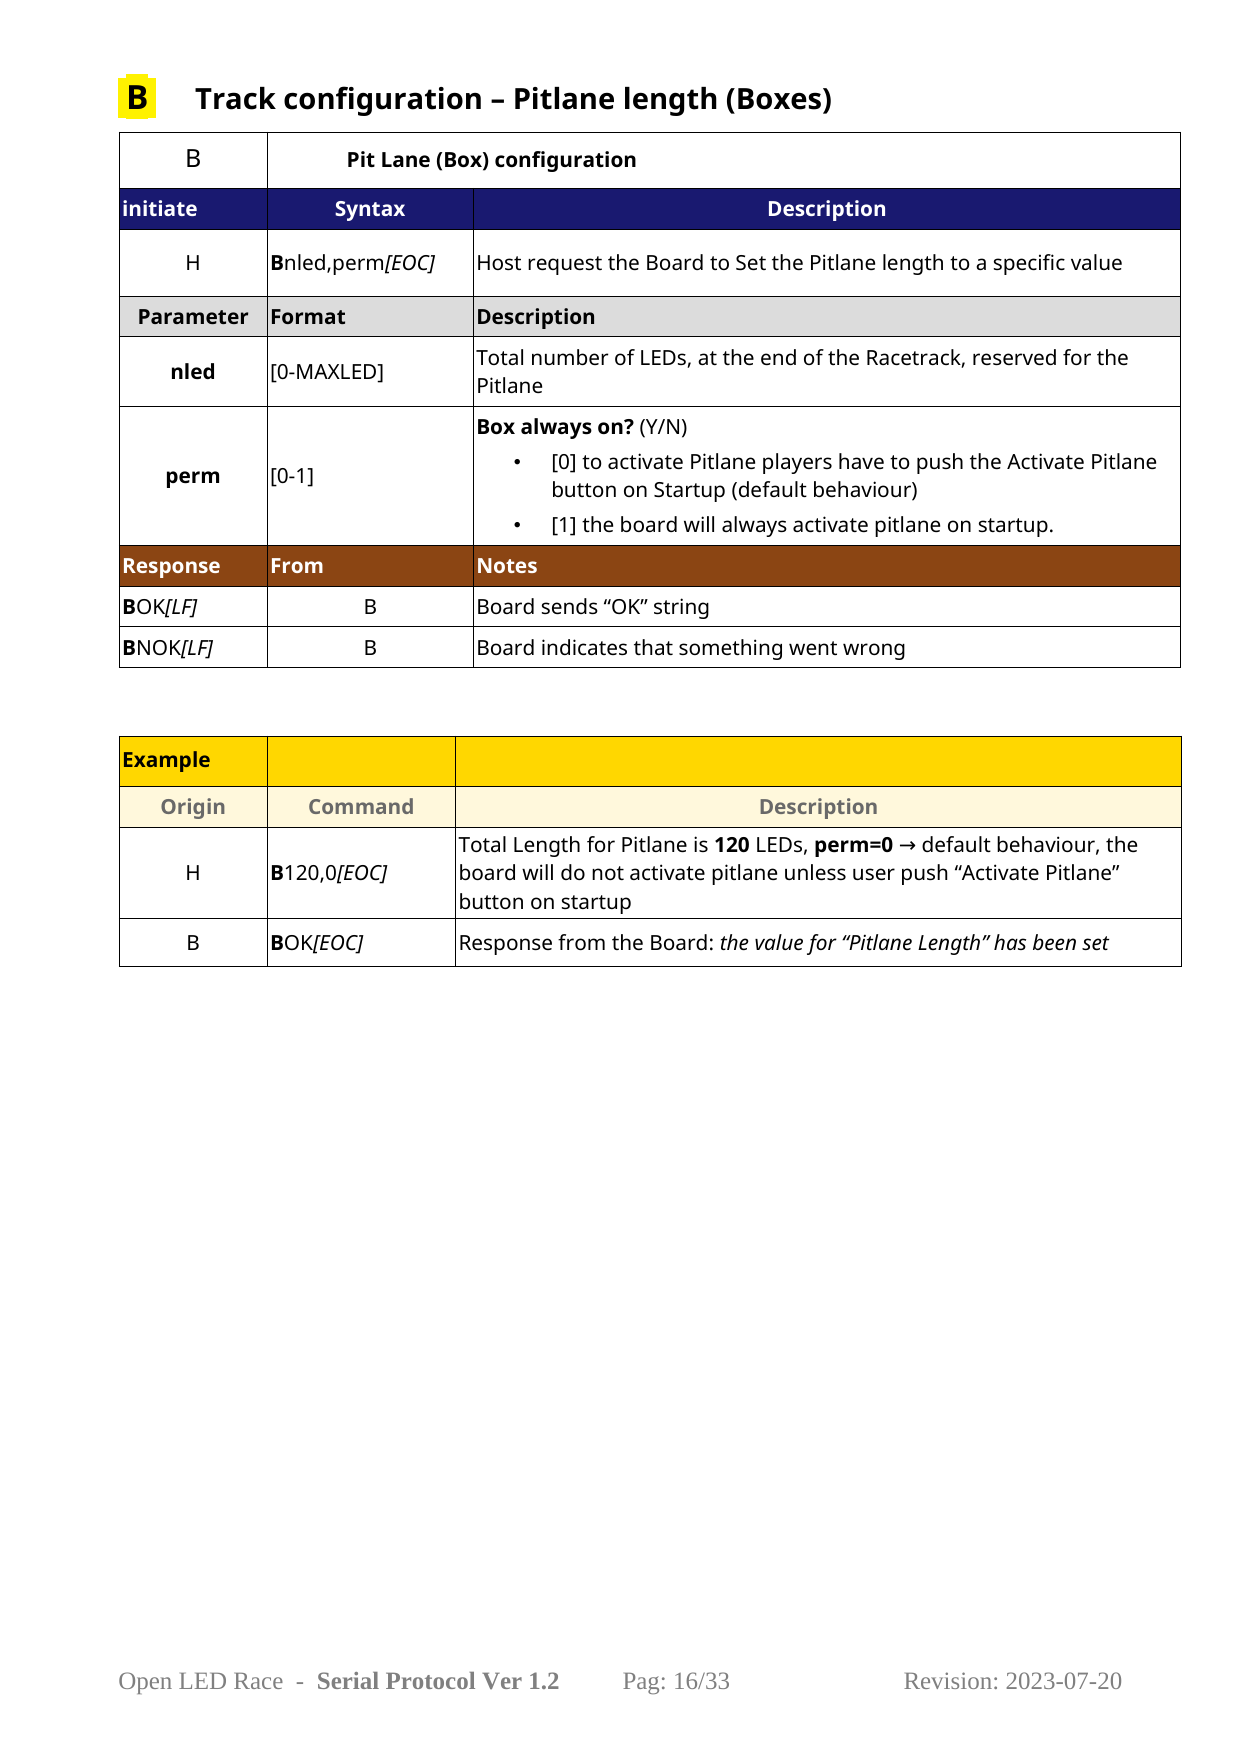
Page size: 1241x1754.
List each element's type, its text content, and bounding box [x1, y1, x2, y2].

table_cell [0-MAXLED] [268, 337, 473, 406]
table_cell Description [456, 787, 1181, 827]
table_header Example [120, 737, 267, 786]
table_cell Format [268, 297, 473, 336]
table_cell Bnled,perm[EOC] [268, 230, 473, 296]
table_cell Description [474, 297, 1180, 336]
table_cell Box always on? (Y/N) [0] to activate Pitlane players have to push the Activate Pitlane button on Startup (default behaviour) [1] the board will always activate pitlane on startup. [474, 407, 1180, 545]
table_header Pit Lane (Box) configuration [268, 133, 1180, 188]
table_cell B [120, 919, 267, 966]
table_cell Host request the Board to Set the Pitlane length to a specific value [474, 230, 1180, 296]
table_cell Origin [120, 787, 267, 827]
table_cell BOK[LF] [120, 587, 267, 626]
table_cell Total number of LEDs, at the end of the Racetrack, reserved for the Pitlane [474, 337, 1180, 406]
table_cell B [268, 627, 473, 667]
table_header [268, 737, 455, 786]
table_cell perm [120, 407, 267, 545]
table_cell Description [474, 189, 1180, 229]
table_cell BOK[EOC] [268, 919, 455, 966]
table_cell From [268, 546, 473, 586]
table_cell Parameter [120, 297, 267, 336]
table_cell Notes [474, 546, 1180, 586]
table_cell Response from the Board: the value for “Pitlane Length” has been set [456, 919, 1181, 966]
table_cell H [120, 828, 267, 918]
table_cell initiate [120, 189, 267, 229]
table_cell Syntax [268, 189, 473, 229]
table_cell [0-1] [268, 407, 473, 545]
table_cell BNOK[LF] [120, 627, 267, 667]
table_cell B120,0[EOC] [268, 828, 455, 918]
table_cell Command [268, 787, 455, 827]
table_cell Total Length for Pitlane is 120 LEDs, perm=0 → default behaviour, the board will do not activate pitlane unless user push “Activate Pitlane” button on startup [456, 828, 1181, 918]
table_header [456, 737, 1181, 786]
table_cell Board sends “OK” string [474, 587, 1180, 626]
table_cell Response [120, 546, 267, 586]
table_cell B [268, 587, 473, 626]
table_cell H [120, 230, 267, 296]
table_cell Board indicates that something went wrong [474, 627, 1180, 667]
table_cell nled [120, 337, 267, 406]
table_header B [120, 133, 267, 188]
subtitle B Track configuration – Pitlane length (Boxes) [118, 74, 1181, 119]
